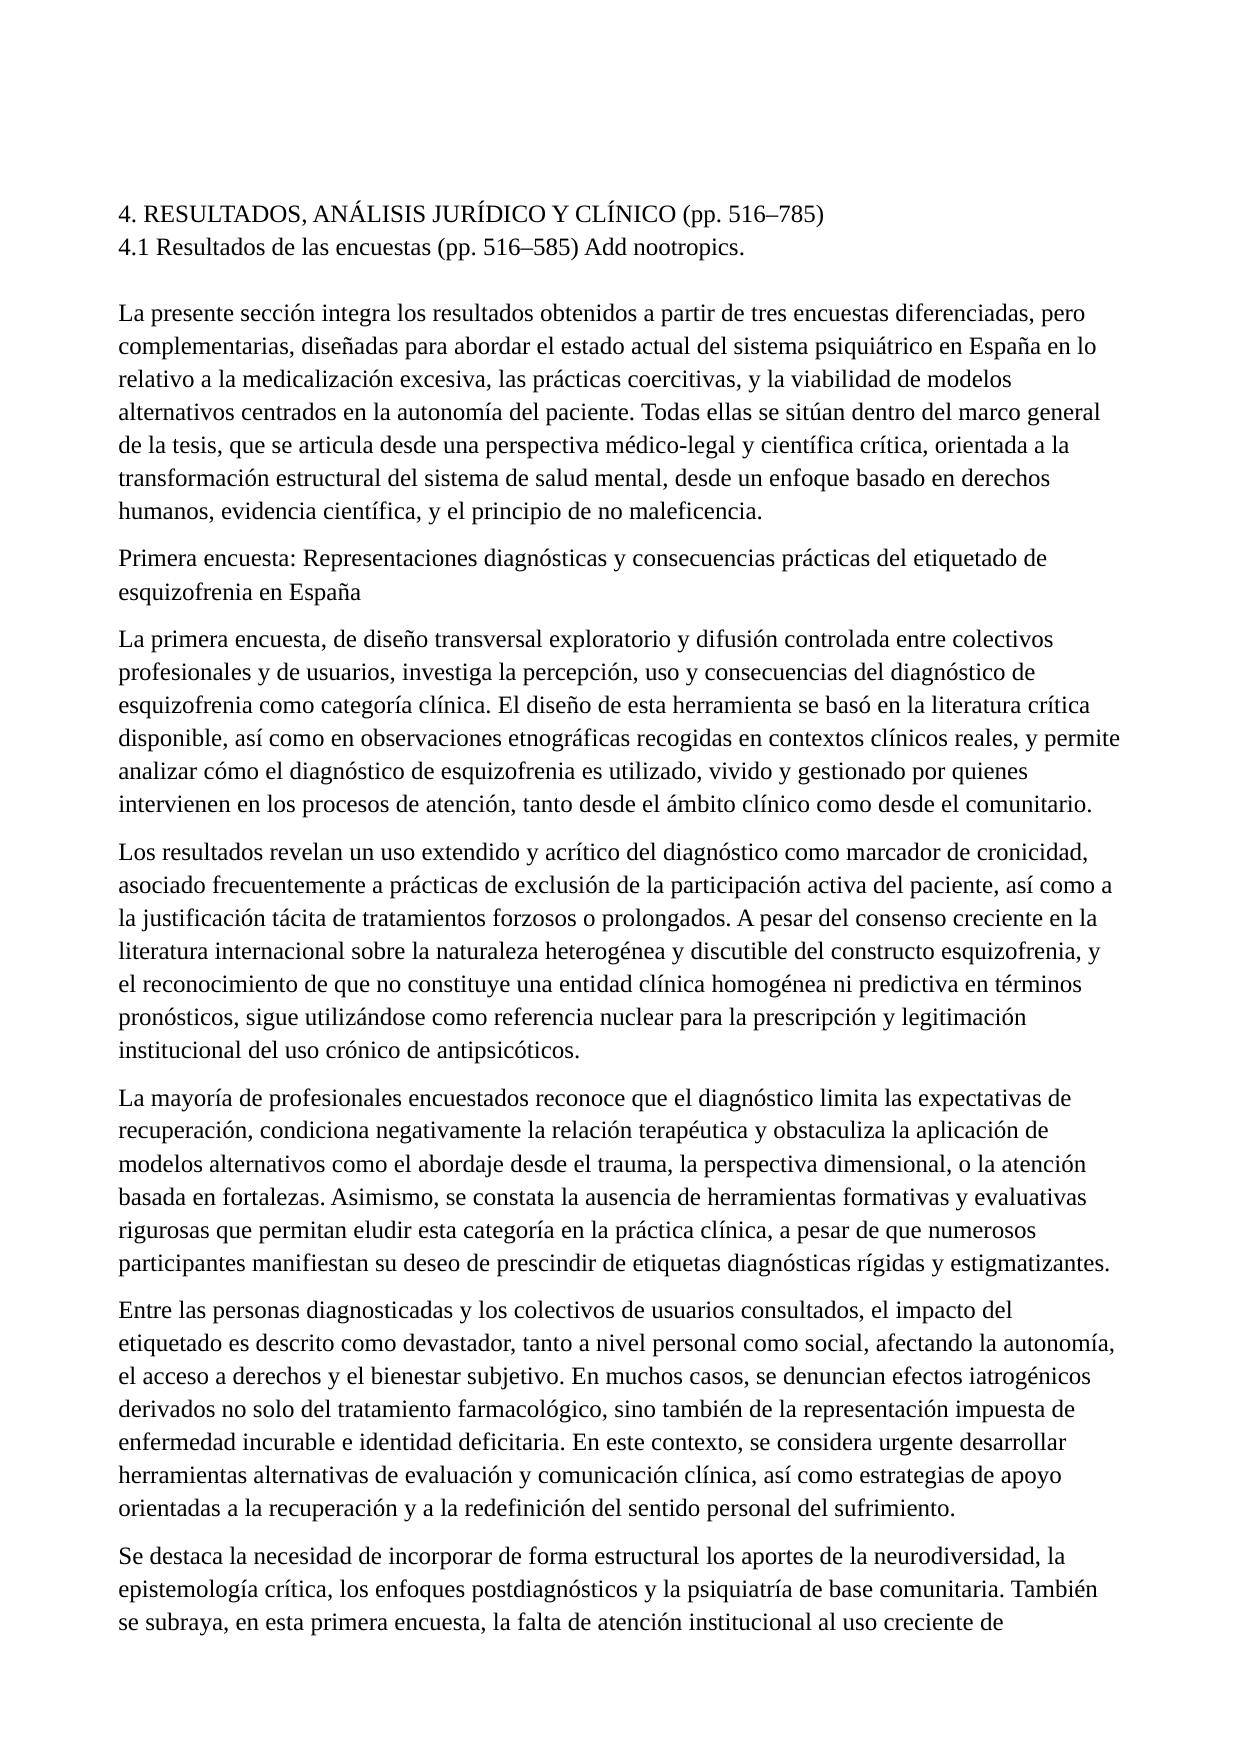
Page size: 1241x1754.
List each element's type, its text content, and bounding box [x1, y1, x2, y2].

text Se destaca la necesidad de incorporar de forma estructural los aportes de la neurodiversidad, la epistemología crítica, los enfoques postdiagnósticos y la psiquiatría de base comunitaria. También se subraya, en esta primera encuesta, la falta de atención institucional al uso creciente de [118, 1541, 1122, 1636]
text La mayoría de profesionales encuestados reconoce que el diagnóstico limita las expectativas de recuperación, condiciona negativamente la relación terapéutica y obstaculiza la aplicación de modelos alternativos como el abordaje desde el trauma, la perspectiva dimensional, o la atención basada en fortalezas. Asimismo, se constata la ausencia de herramientas formativas y evaluativas rigurosas que permitan eludir esta categoría en la práctica clínica, a pesar de que numerosos participantes manifiestan su deseo de prescindir de etiquetas diagnósticas rígidas y estigmatizantes. [118, 1083, 1122, 1276]
text 4. RESULTADOS, ANÁLISIS JURÍDICO Y CLÍNICO (pp. 516–785) 4.1 Resultados de las encuestas (pp. 516–585) Add nootropics. La presente sección integra los resultados obtenidos a partir de tres encuestas diferenciadas, pero complementarias, diseñadas para abordar el estado actual del sistema psiquiátrico en España en lo relativo a la medicalización excesiva, las prácticas coercitivas, y la viabilidad de modelos alternativos centrados en la autonomía del paciente. Todas ellas se sitúan dentro del marco general de la tesis, que se articula desde una perspectiva médico-legal y científica crítica, orientada a la transformación estructural del sistema de salud mental, desde un enfoque basado en derechos humanos, evidencia científica, y el principio de no maleficencia. [118, 199, 1122, 525]
text Los resultados revelan un uso extendido y acrítico del diagnóstico como marcador de cronicidad, asociado frecuentemente a prácticas de exclusión de la participación activa del paciente, así como a la justificación tácita de tratamientos forzosos o prolongados. A pesar del consenso creciente en la literatura internacional sobre la naturaleza heterogénea y discutible del constructo esquizofrenia, y el reconocimiento de que no constituye una entidad clínica homogénea ni predictiva en términos pronósticos, sigue utilizándose como referencia nuclear para la prescripción y legitimación institucional del uso crónico de antipsicóticos. [118, 837, 1122, 1064]
text Primera encuesta: Representaciones diagnósticas y consecuencias prácticas del etiquetado de esquizofrenia en España [118, 543, 1122, 605]
text Entre las personas diagnosticadas y los colectivos de usuarios consultados, el impacto del etiquetado es descrito como devastador, tanto a nivel personal como social, afectando la autonomía, el acceso a derechos y el bienestar subjetivo. En muchos casos, se denuncian efectos iatrogénicos derivados no solo del tratamiento farmacológico, sino también de la representación impuesta de enfermedad incurable e identidad deficitaria. En este contexto, se considera urgente desarrollar herramientas alternativas de evaluación y comunicación clínica, así como estrategias de apoyo orientadas a la recuperación y a la redefinición del sentido personal del sufrimiento. [118, 1295, 1122, 1522]
text La primera encuesta, de diseño transversal exploratorio y difusión controlada entre colectivos profesionales y de usuarios, investiga la percepción, uso y consecuencias del diagnóstico de esquizofrenia como categoría clínica. El diseño de esta herramienta se basó en la literatura crítica disponible, así como en observaciones etnográficas recogidas en contextos clínicos reales, y permite analizar cómo el diagnóstico de esquizofrenia es utilizado, vivido y gestionado por quienes intervienen en los procesos de atención, tanto desde el ámbito clínico como desde el comunitario. [118, 624, 1122, 818]
